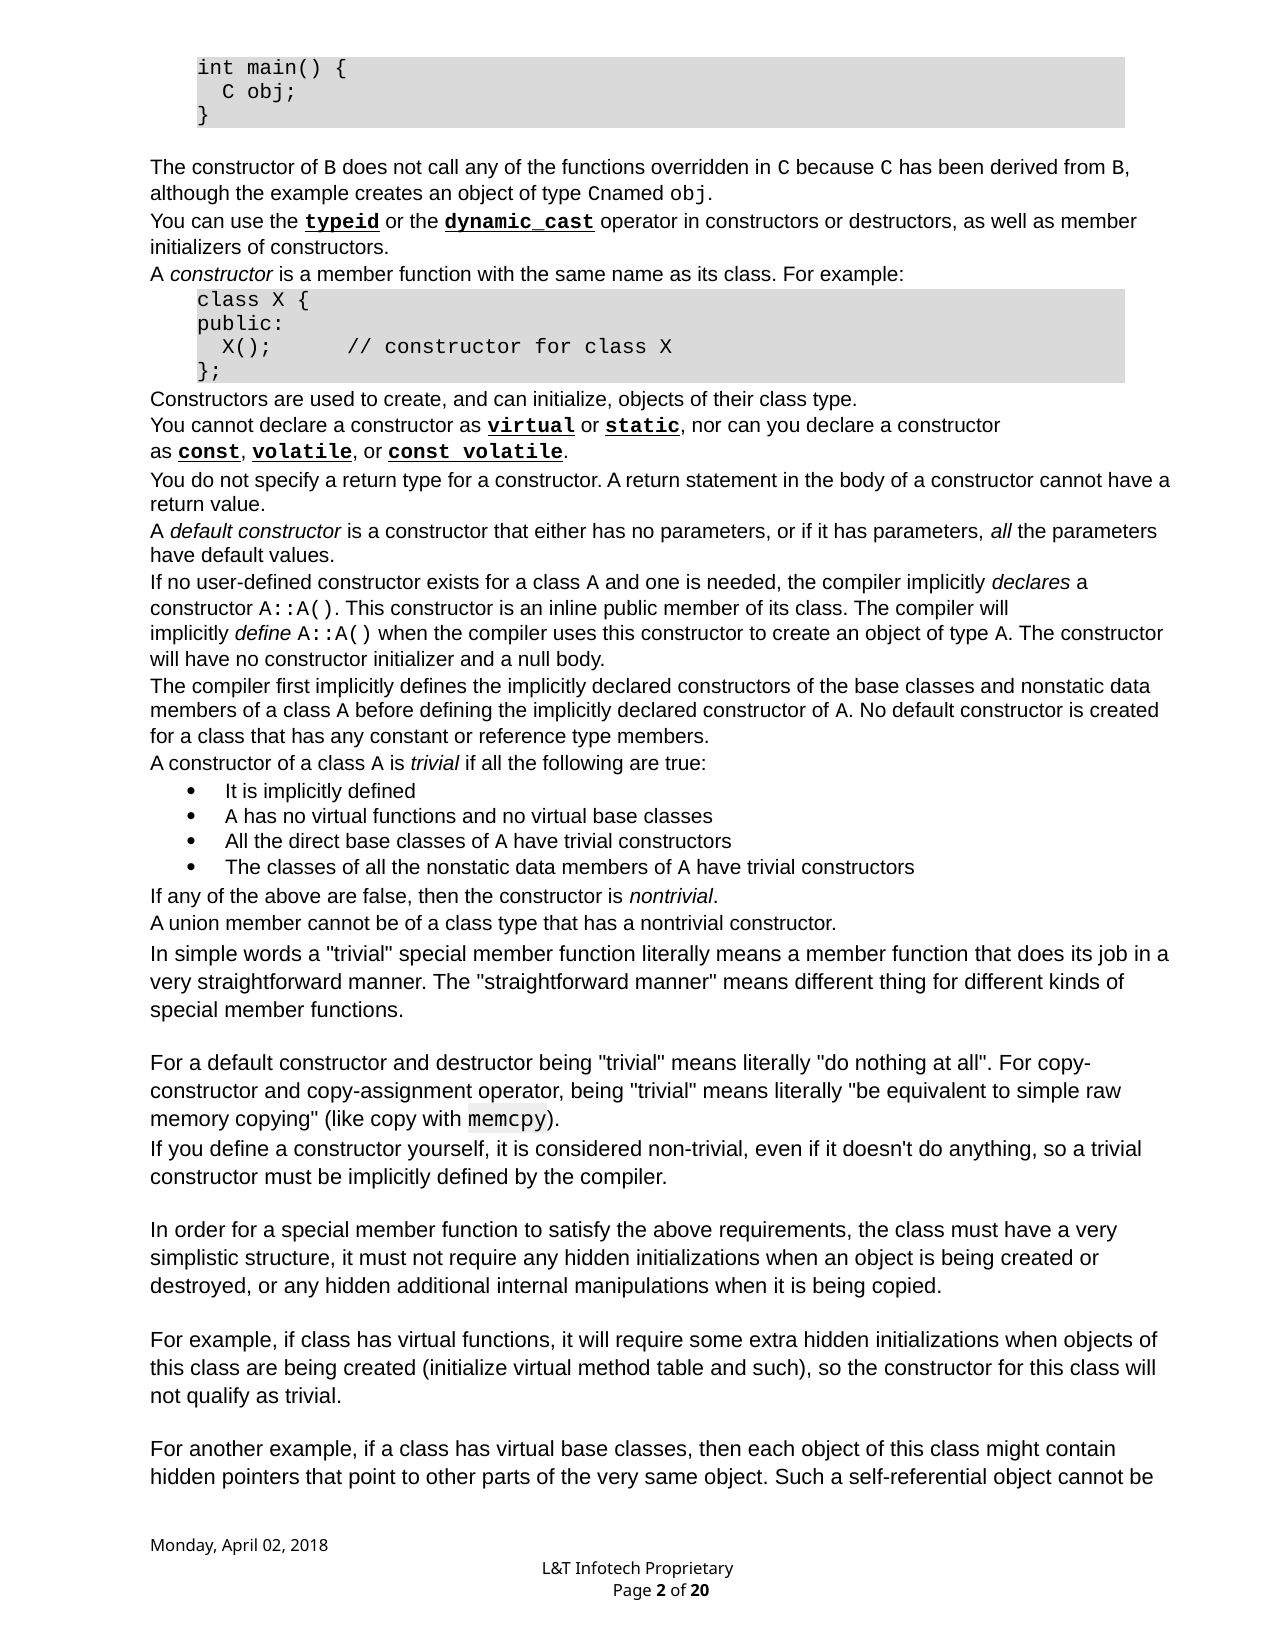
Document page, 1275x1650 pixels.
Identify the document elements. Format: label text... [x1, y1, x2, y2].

text int main() { [197, 57, 1125, 81]
text For example, if class has virtual functions, it will require some extra hidden initializations when objects of this class are being created (initialize virtual method table and such), so the constructor for this class will not qualify as trivial. [150, 1324, 1172, 1408]
list It is implicitly defined [187, 779, 1172, 803]
text You do not specify a return type for a constructor. A return statement in the body of a constructor cannot have a return value. [150, 468, 1172, 516]
text If you define a constructor yourself, it is considered non-trivial, even if it doesn't do anything, so a trivial constructor must be implicitly defined by the compiler. [150, 1133, 1172, 1189]
text A constructor is a member function with the same name as its class. For example: [150, 262, 1172, 286]
list A has no virtual functions and no virtual base classes [187, 803, 1172, 829]
text }; [197, 360, 1125, 383]
text You can use the typeid or the dynamic_cast operator in constructors or destructors, as well as member initializers of constructors. [150, 209, 1172, 259]
text In order for a special member function to satisfy the above requirements, the class must have a very simplistic structure, it must not require any hidden initializations when an object is being created or destroyed, or any hidden additional internal manipulations when it is being copied. [150, 1214, 1172, 1299]
text In simple words a "trivial" special member function literally means a member function that does its job in a very straightforward manner. The "straightforward manner" means different thing for different kinds of special member functions. [150, 938, 1172, 1022]
text You cannot declare a constructor as virtual or static, nor can you declare a constructor as const, volatile, or const volatile. [150, 413, 1172, 465]
text public: [197, 313, 1125, 336]
text C obj; [197, 81, 1125, 104]
text A union member cannot be of a class type that has a nontrivial constructor. [150, 911, 1172, 935]
text If no user-defined constructor exists for a class A and one is needed, the compiler implicitly declares a constructor A::A(). This constructor is an inline public member of its class. The compiler will implicitly define A::A() when the compiler uses this constructor to create an object of type A. The constructor will have no constructor initializer and a null body. [150, 569, 1172, 671]
text A default constructor is a constructor that either has no parameters, or if it has parameters, all the parameters have default values. [150, 519, 1172, 567]
list The classes of all the nonstatic data members of A have trivial constructors [187, 855, 1172, 881]
text For a default constructor and destructor being "trivial" means literally "do nothing at all". For copy-constructor and copy-assignment operator, being "trivial" means literally "be equivalent to simple raw memory copying" (like copy with memcpy). [150, 1047, 1172, 1133]
list All the direct base classes of A have trivial constructors [187, 829, 1172, 855]
text Constructors are used to create, and can initialize, objects of their class type. [150, 386, 1172, 410]
text class X { [197, 289, 1125, 313]
text The constructor of B does not call any of the functions overridden in C because C has been derived from B, although the example creates an object of type Cnamed obj. [150, 155, 1172, 206]
text X(); // constructor for class X [197, 336, 1125, 360]
text A constructor of a class A is trivial if all the following are true: [150, 751, 1172, 776]
text } [197, 104, 1125, 128]
text If any of the above are false, then the constructor is nontrivial. [150, 884, 1172, 908]
text For another example, if a class has virtual base classes, then each object of this class might contain hidden pointers that point to other parts of the very same object. Such a self-referential object cannot be [150, 1433, 1172, 1489]
text The compiler first implicitly defines the implicitly declared constructors of the base classes and nonstatic data members of a class A before defining the implicitly declared constructor of A. No default constructor is created for a class that has any constant or reference type members. [150, 674, 1172, 748]
